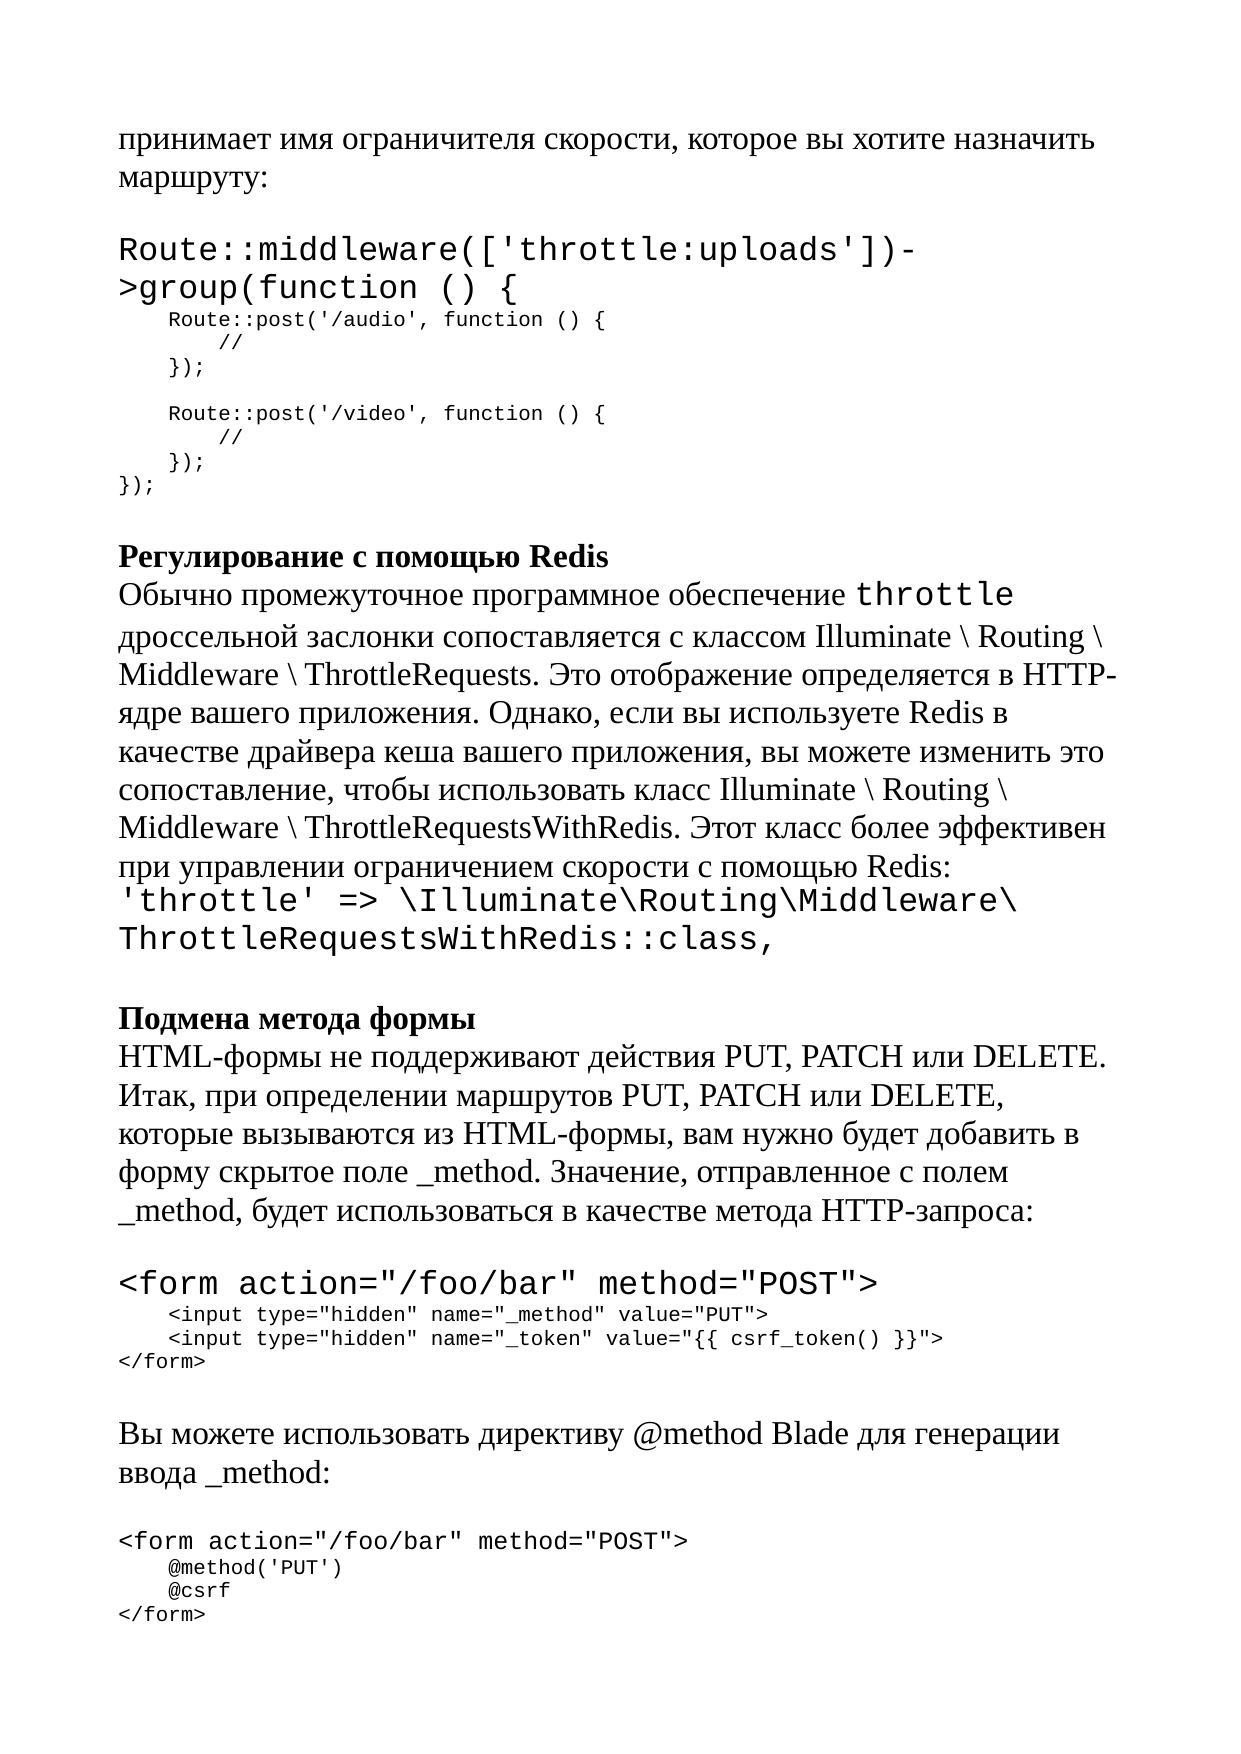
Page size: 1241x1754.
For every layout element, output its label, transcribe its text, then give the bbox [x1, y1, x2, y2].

text </form> [118, 1604, 1122, 1628]
text Route::post('/audio', function () { [118, 309, 1122, 332]
text Вы можете использовать директиву @method Blade для генерации ввода _method: <form action="/foo/bar" method="POST"> [118, 1375, 1122, 1557]
text Подмена метода формы [118, 960, 1122, 1036]
text <input type="hidden" name="_method" value="PUT"> [118, 1304, 1122, 1328]
text }); [118, 451, 1122, 474]
text // [118, 332, 1122, 356]
text Обычно промежуточное программное обеспечение throttle дроссельной заслонки сопоставляется с классом Illuminate \ Routing \ Middleware \ ThrottleRequests. Это отображение определяется в HTTP-ядре вашего приложения. Однако, если вы используете Redis в качестве драйвера кеша вашего приложения, вы можете изменить это сопоставление, чтобы использовать класс Illuminate \ Routing \ Middleware \ ThrottleRequestsWithRedis. Этот класс более эффективен при управлении ограничением скорости с помощью Redis: 'throttle' => \Illuminate\Routing\Middleware\ThrottleRequestsWithRedis::class, [118, 574, 1122, 960]
text <input type="hidden" name="_token" value="{{ csrf_token() }}"> [118, 1328, 1122, 1352]
text @method('PUT') [118, 1557, 1122, 1581]
text принимает имя ограничителя скорости, которое вы хотите назначить маршруту: Route::middleware(['throttle:uploads'])->group(function () { [118, 118, 1122, 309]
text HTML-формы не поддерживают действия PUT, PATCH или DELETE. Итак, при определении маршрутов PUT, PATCH или DELETE, которые вызываются из HTML-формы, вам нужно будет добавить в форму скрытое поле _method. Значение, отправленное с полем _method, будет использоваться в качестве метода HTTP-запроса: <form action="/foo/bar" method="POST"> [118, 1036, 1122, 1304]
text </form> [118, 1352, 1122, 1375]
text }); [118, 474, 1122, 498]
text Регулирование с помощью Redis [118, 498, 1122, 574]
text Route::post('/video', function () { [118, 403, 1122, 427]
text @csrf [118, 1581, 1122, 1604]
text }); [118, 356, 1122, 380]
text // [118, 427, 1122, 451]
